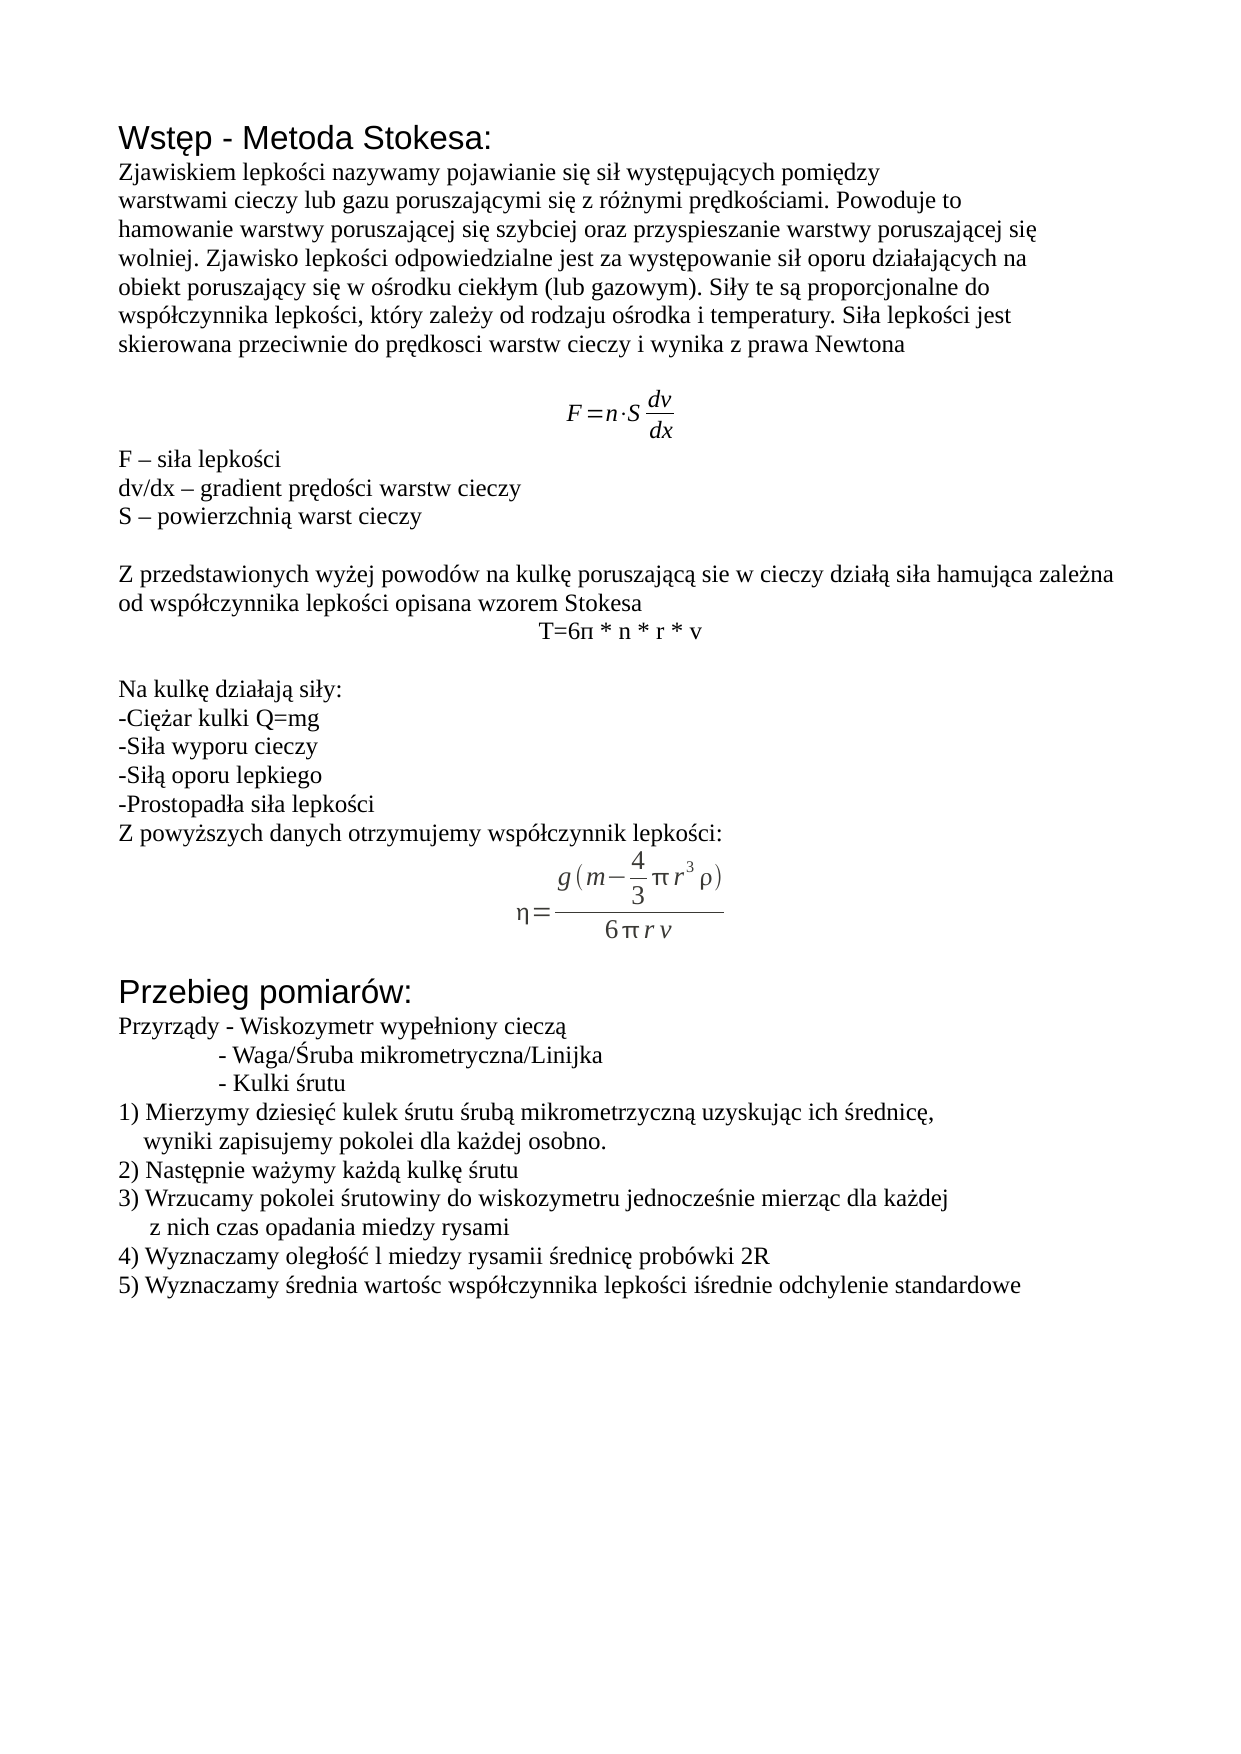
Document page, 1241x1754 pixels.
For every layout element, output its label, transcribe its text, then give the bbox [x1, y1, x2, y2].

text Z przedstawionych wyżej powodów na kulkę poruszającą sie w cieczy działą siła hamująca zależna od współczynnika lepkości opisana wzorem Stokesa [118, 559, 1122, 616]
text Wstęp - Metoda Stokesa: [118, 118, 1122, 157]
text wolniej. Zjawisko lepkości odpowiedzialne jest za występowanie sił oporu działających na [118, 243, 1122, 272]
text 1) Mierzymy dziesięć kulek śrutu śrubą mikrometrzyczną uzyskując ich średnicę, wyniki zapisujemy pokolei dla każdej osobno. 2) Następnie ważymy każdą kulkę śrutu 3) Wrzucamy pokolei śrutowiny do wiskozymetru jednocześnie mierząc dla każdej z nich czas opadania miedzy rysami 4) Wyznaczamy oległość l miedzy rysamii średnicę probówki 2R 5) Wyznaczamy średnia wartośc współczynnika lepkości iśrednie odchylenie standardowe [118, 1097, 1122, 1298]
text S – powierzchnią warst cieczy [118, 501, 1122, 530]
text Zjawiskiem lepkości nazywamy pojawianie się sił występujących pomiędzy [118, 157, 1122, 185]
text Na kulkę działają siły: -Ciężar kulki Q=mg -Siła wyporu cieczy -Siłą oporu lepkiego -Prostopadła siła lepkości Z powyższych danych otrzymujemy współczynnik lepkości: [118, 674, 1122, 846]
text obiekt poruszający się w ośrodku ciekłym (lub gazowym). Siły te są proporcjonalne do [118, 272, 1122, 300]
text warstwami cieczy lub gazu poruszającymi się z różnymi prędkościami. Powoduje to [118, 185, 1122, 214]
text hamowanie warstwy poruszającej się szybciej oraz przyspieszanie warstwy poruszającej się [118, 214, 1122, 243]
text F – siła lepkości [118, 444, 1122, 473]
text współczynnika lepkości, który zależy od rodzaju ośrodka i temperatury. Siła lepkości jest skierowana przeciwnie do prędkosci warstw cieczy i wynika z prawa Newtona [118, 300, 1122, 358]
text Przebieg pomiarów: Przyrządy - Wiskozymetr wypełniony cieczą - Waga/Śruba mikrometryczna/Linijka - Kulki śrutu [118, 973, 1122, 1097]
text T=6п * n * r * v [118, 616, 1122, 645]
text dv/dx – gradient prędości warstw cieczy [118, 473, 1122, 501]
